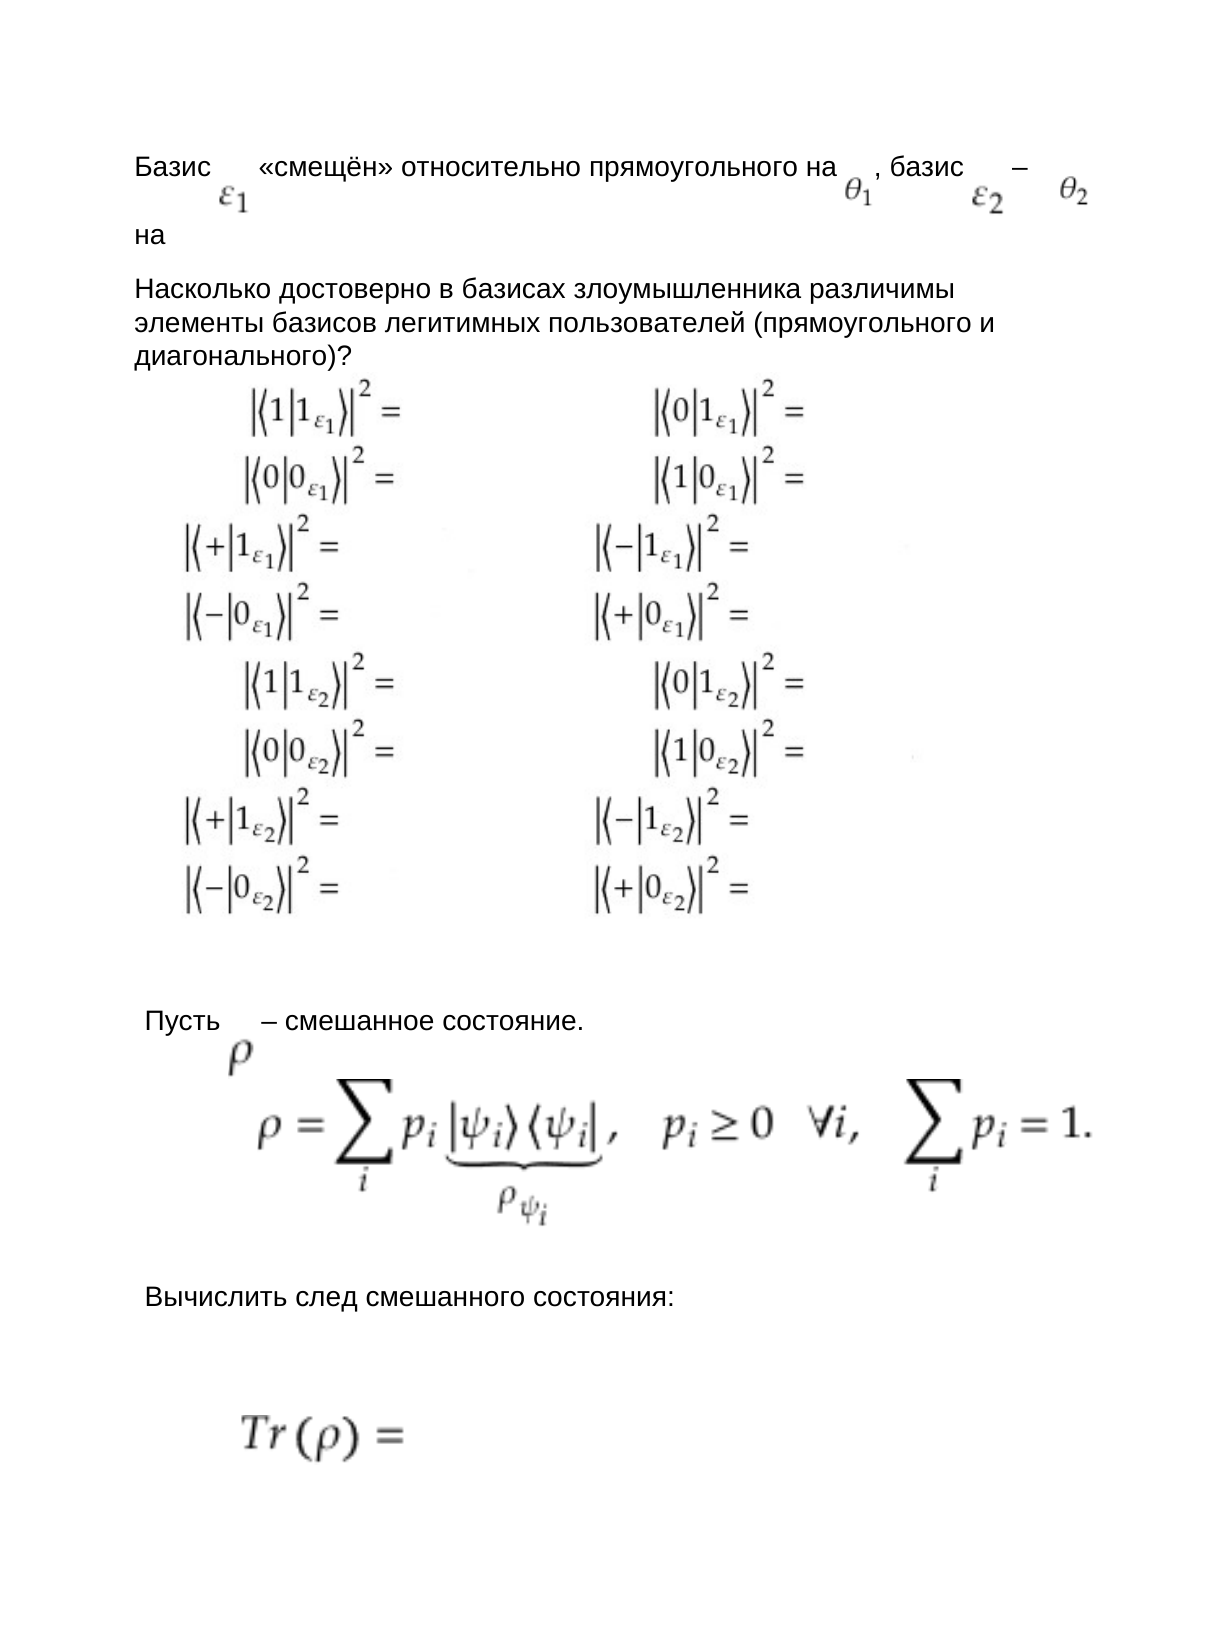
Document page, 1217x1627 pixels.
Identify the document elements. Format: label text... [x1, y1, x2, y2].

text Насколько достоверно в базисах злоумышленника различимы элементы базисов легитимных пользователей (прямоугольного и диагонального)? [134, 272, 1052, 371]
text Базис «смещён» относительно прямоугольного на , базис – на [134, 150, 1052, 251]
text Вычислить след смешанного состояния: [144, 1280, 1052, 1312]
text Пусть – смешанное состояние. [144, 1004, 1052, 1079]
